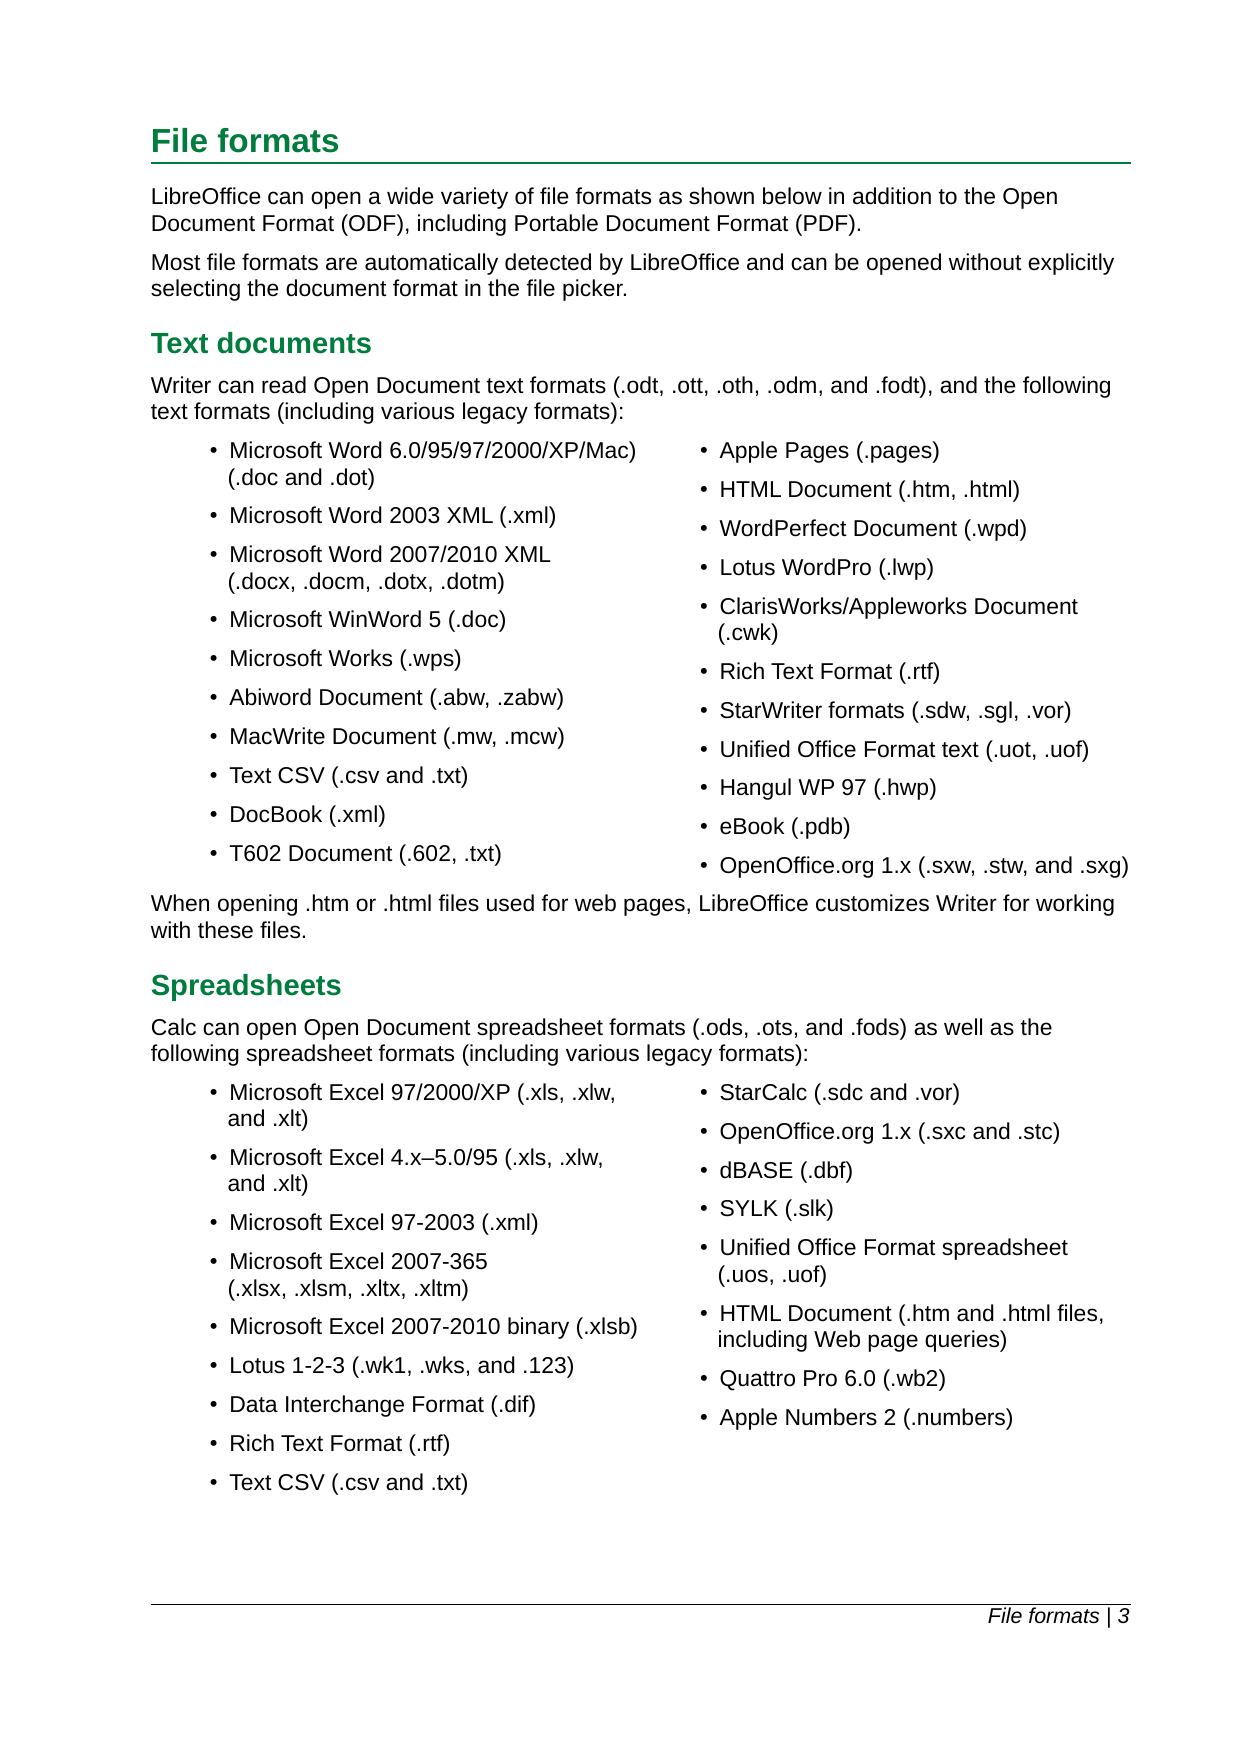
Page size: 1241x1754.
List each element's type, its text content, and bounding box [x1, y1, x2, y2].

table_header Microsoft Word 6.0/95/97/2000/XP/Mac) (.doc and .dot) Microsoft Word 2003 XML (.xml) Microsoft Word 2007/2010 XML (.docx, .docm, .dotx, .dotm) Microsoft WinWord 5 (.doc) Microsoft Works (.wps) Abiword Document (.abw, .zabw) MacWrite Document (.mw, .mcw) Text CSV (.csv and .txt) DocBook (.xml) T602 Document (.602, .txt) [151, 437, 641, 878]
text Most file formats are automatically detected by LibreOffice and can be opened without explicitly selecting the document format in the file picker. [151, 248, 1131, 301]
text LibreOffice can open a wide variety of file formats as shown below in addition to the Open Document Format (ODF), including Portable Document Format (PDF). [151, 183, 1131, 236]
table_header Microsoft Excel 97/2000/XP (.xls, .xlw, and .xlt) Microsoft Excel 4.x–5.0/95 (.xls, .xlw, and .xlt) Microsoft Excel 97-2003 (.xml) Microsoft Excel 2007-365 (.xlsx, .xlsm, .xltx, .xltm) Microsoft Excel 2007-2010 binary (.xlsb) Lotus 1-2-3 (.wk1, .wks, and .123) Data Interchange Format (.dif) Rich Text Format (.rtf) Text CSV (.csv and .txt) [151, 1079, 641, 1495]
text When opening .htm or .html files used for web pages, LibreOffice customizes Writer for working with these files. [151, 890, 1131, 943]
table_header StarCalc (.sdc and .vor) OpenOffice.org 1.x (.sxc and .stc) dBASE (.dbf) SYLK (.slk) Unified Office Format spreadsheet (.uos, .uof) HTML Document (.htm and .html files, including Web page queries) Quattro Pro 6.0 (.wb2) Apple Numbers 2 (.numbers) [641, 1079, 1131, 1495]
list Writer can read Open Document text formats (.odt, .ott, .oth, .odm, and .fodt), and the following text formats (including various legacy formats): [151, 372, 1131, 425]
subtitle File formats [151, 121, 1131, 162]
subtitle Text documents [151, 326, 1131, 359]
subtitle Spreadsheets [151, 968, 1131, 1001]
list Calc can open Open Document spreadsheet formats (.ods, .ots, and .fods) as well as the following spreadsheet formats (including various legacy formats): [151, 1014, 1131, 1066]
table_header Apple Pages (.pages) HTML Document (.htm, .html) WordPerfect Document (.wpd) Lotus WordPro (.lwp) ClarisWorks/Appleworks Document (.cwk) Rich Text Format (.rtf) StarWriter formats (.sdw, .sgl, .vor) Unified Office Format text (.uot, .uof) Hangul WP 97 (.hwp) eBook (.pdb) OpenOffice.org 1.x (.sxw, .stw, and .sxg) [641, 437, 1131, 878]
